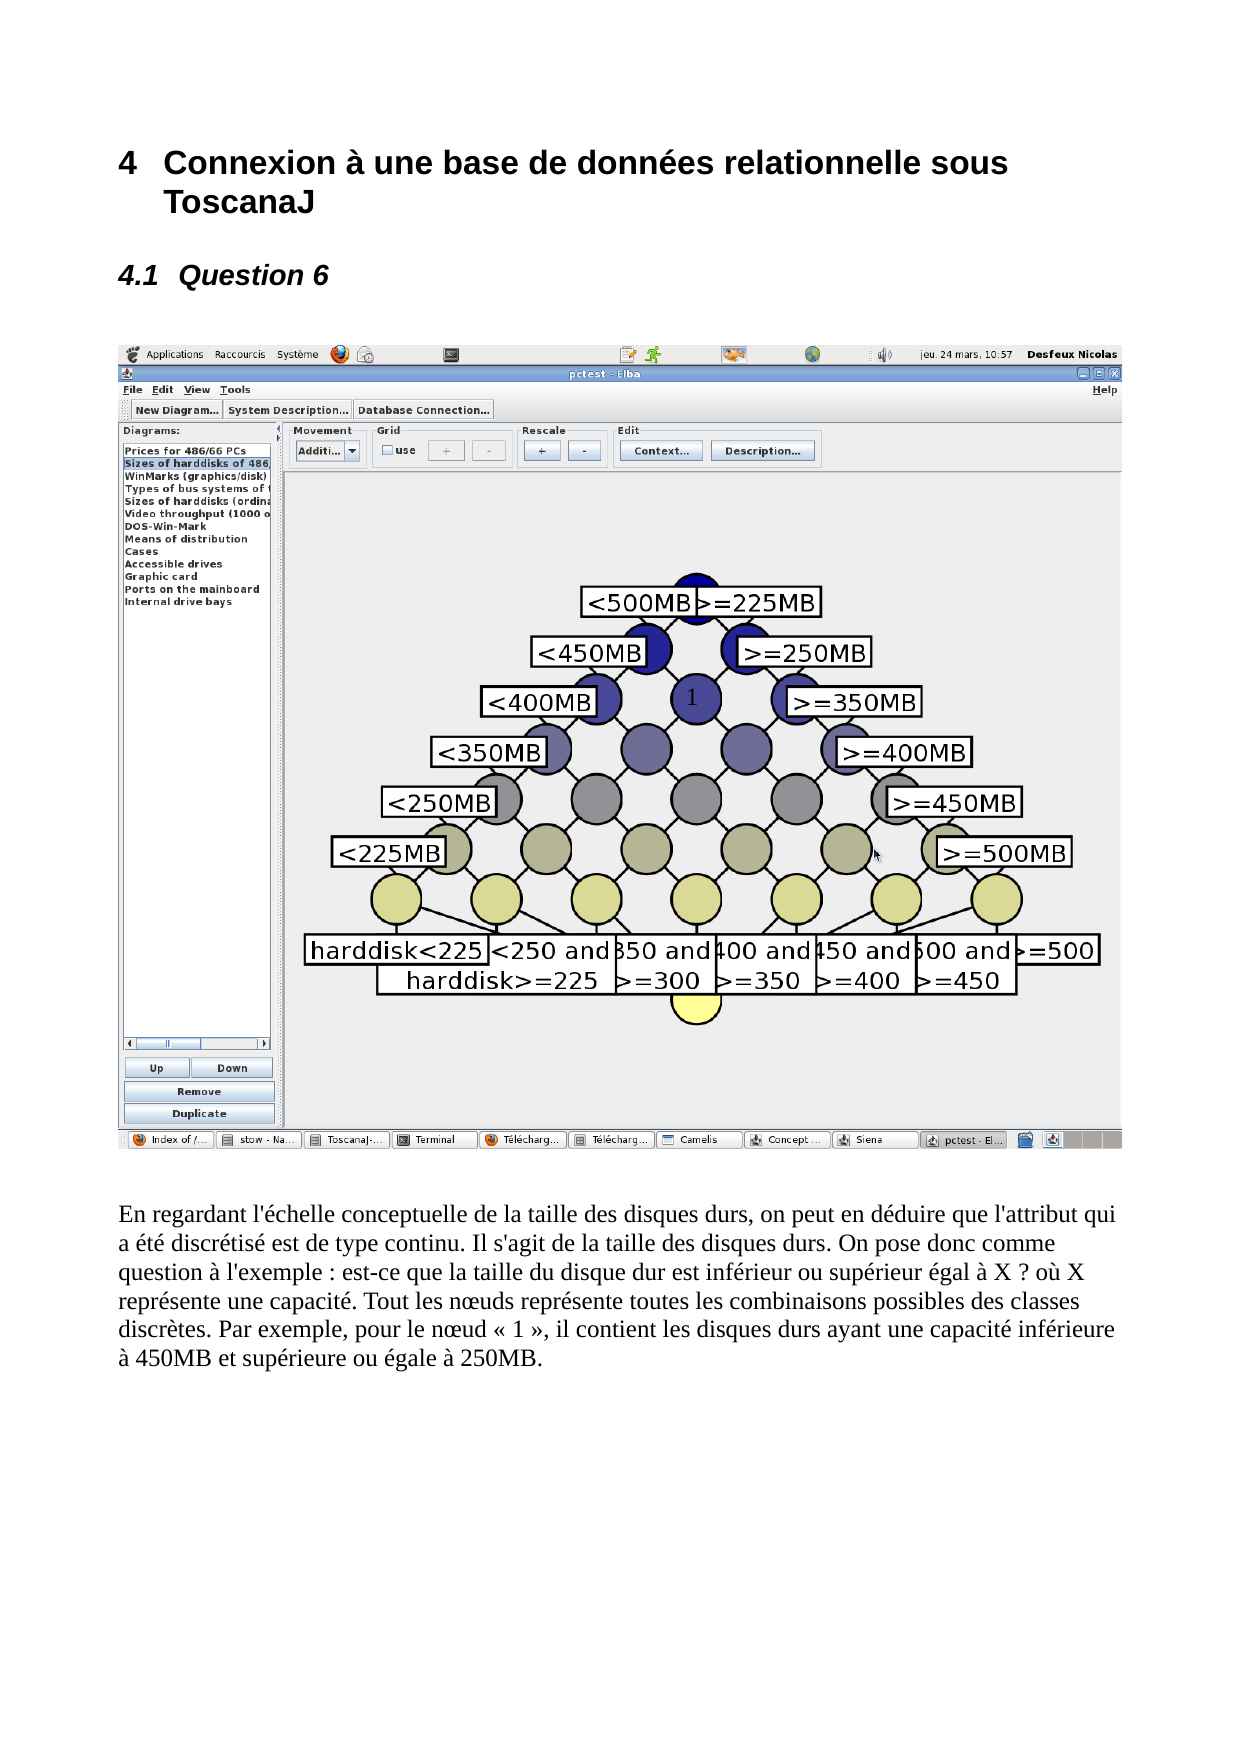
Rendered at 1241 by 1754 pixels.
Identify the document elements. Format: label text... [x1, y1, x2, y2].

subtitle Question 6 [118, 258, 1122, 291]
subtitle Connexion à une base de données relationnelle sous ToscanaJ [118, 143, 1122, 220]
picture [118, 345, 1123, 1149]
text En regardant l'échelle conceptuelle de la taille des disques durs, on peut en déduire que l'attribut qui a été discrétisé est de type continu. Il s'agit de la taille des disques durs. On pose donc comme question à l'exemple : est-ce que la taille du disque dur est inférieur ou supérieur égal à X ? où X représente une capacité. Tout les nœuds représente toutes les combinaisons possibles des classes discrètes. Par exemple, pour le nœud « 1 », il contient les disques durs ayant une capacité inférieure à 450MB et supérieure ou égale à 250MB. [118, 1199, 1122, 1372]
